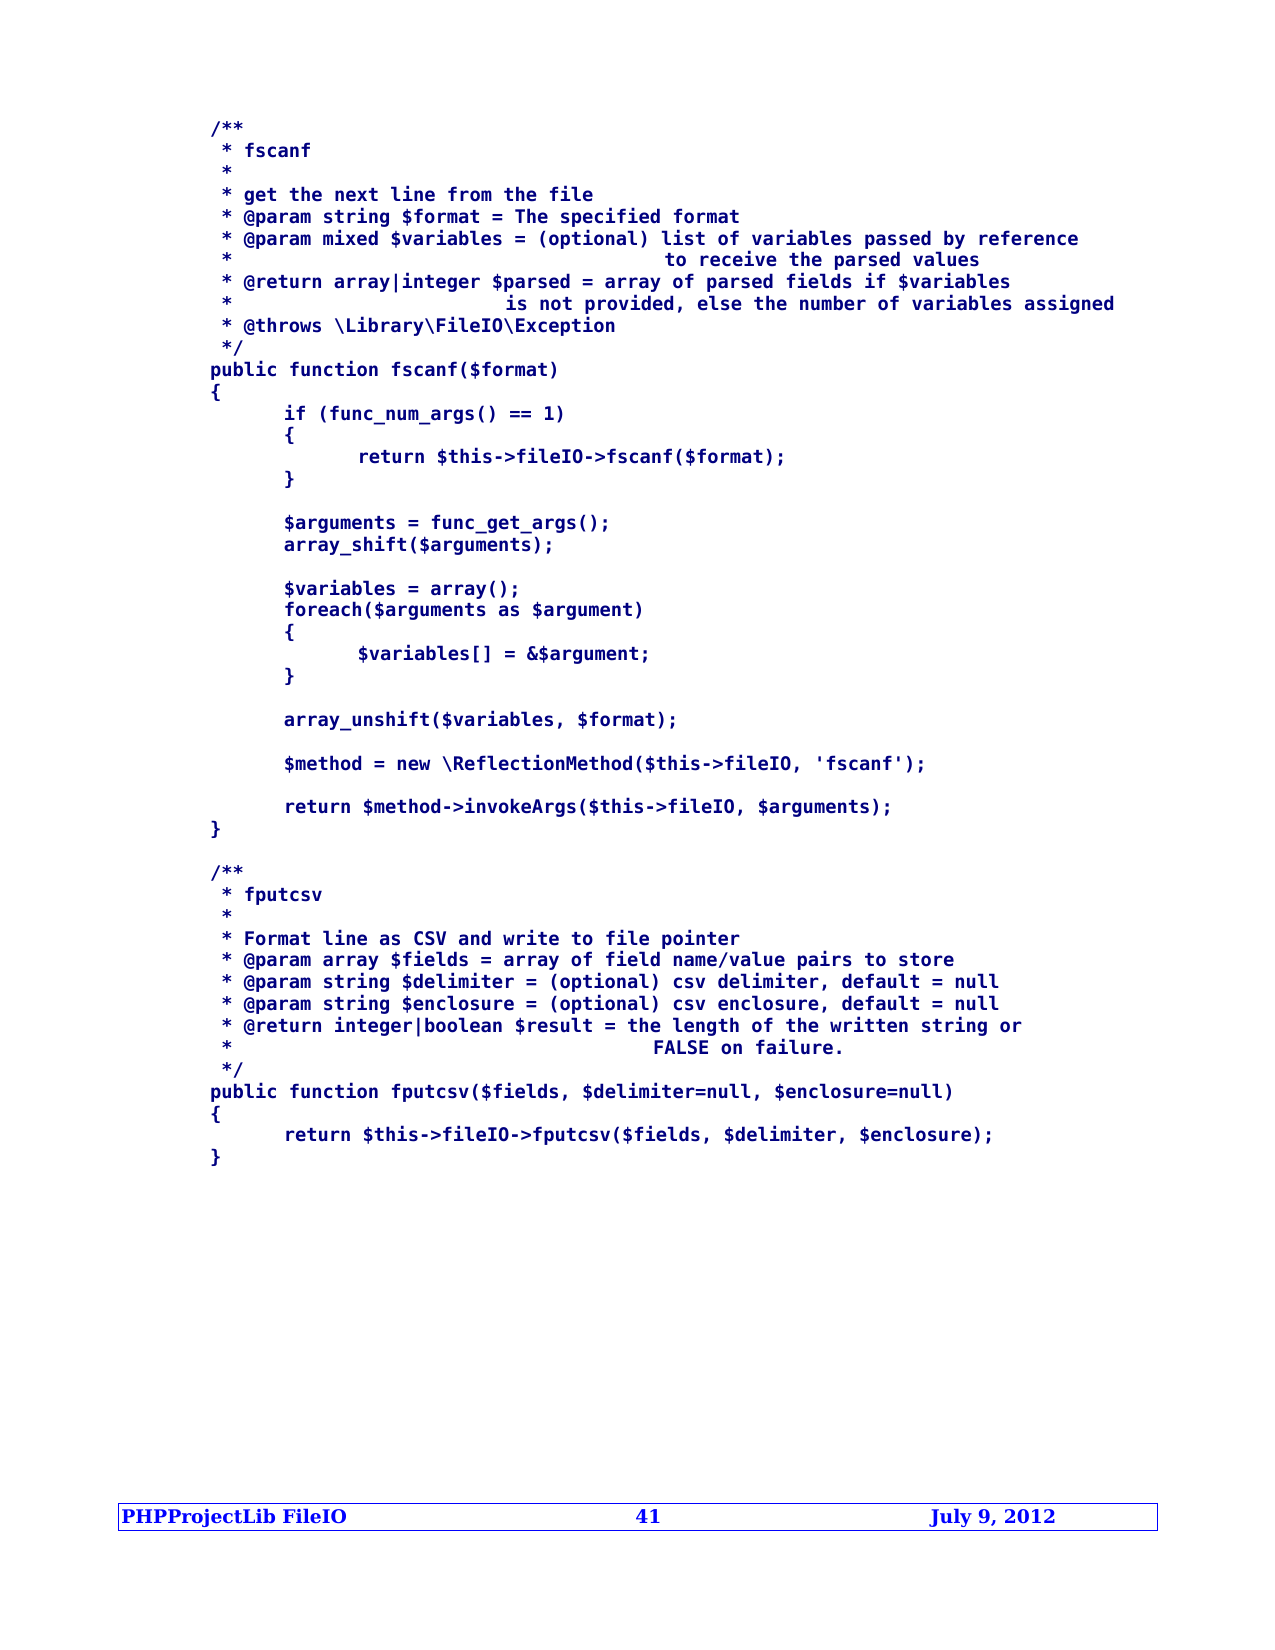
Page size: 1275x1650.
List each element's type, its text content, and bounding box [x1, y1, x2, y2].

list * fscanf [136, 140, 1157, 162]
list public function fputcsv($fields, $delimiter=null, $enclosure=null) [136, 1081, 1157, 1102]
list $method = new \ReflectionMethod($this->fileIO, 'fscanf'); [136, 752, 1157, 774]
list } [136, 468, 1157, 490]
list $variables = array(); [136, 577, 1157, 599]
list public function fscanf($format) [136, 359, 1157, 381]
list } [136, 1146, 1157, 1168]
list return $this->fileIO->fputcsv($fields, $delimiter, $enclosure); [136, 1124, 1157, 1146]
list * @return integer|boolean $result = the length of the written string or [136, 1015, 1157, 1037]
list * get the next line from the file [136, 184, 1157, 206]
list * Format line as CSV and write to file pointer [136, 927, 1157, 949]
list * @param mixed $variables = (optional) list of variables passed by reference [136, 227, 1157, 249]
list { [136, 621, 1157, 643]
list * [136, 162, 1157, 184]
list foreach($arguments as $argument) [136, 599, 1157, 621]
list * @param string $format = The specified format [136, 206, 1157, 227]
list $variables[] = &$argument; [136, 643, 1157, 665]
list /** [136, 118, 1157, 140]
list */ [136, 337, 1157, 359]
list return $this->fileIO->fscanf($format); [136, 446, 1157, 468]
list { [136, 1102, 1157, 1124]
list return $method->invokeArgs($this->fileIO, $arguments); [136, 796, 1157, 818]
list array_shift($arguments); [136, 534, 1157, 556]
list array_unshift($variables, $format); [136, 709, 1157, 731]
list } [136, 665, 1157, 687]
list * [136, 906, 1157, 927]
list { [136, 424, 1157, 446]
list * @throws \Library\FileIO\Exception [136, 315, 1157, 337]
list * to receive the parsed values [136, 249, 1157, 271]
list /** [136, 862, 1157, 884]
list } [136, 818, 1157, 840]
list $arguments = func_get_args(); [136, 512, 1157, 534]
list * @param string $delimiter = (optional) csv delimiter, default = null [136, 971, 1157, 993]
list * @param string $enclosure = (optional) csv enclosure, default = null [136, 993, 1157, 1015]
list * fputcsv [136, 884, 1157, 906]
list */ [136, 1059, 1157, 1081]
list * @param array $fields = array of field name/value pairs to store [136, 949, 1157, 971]
list if (func_num_args() == 1) [136, 402, 1157, 424]
list * is not provided, else the number of variables assigned [136, 293, 1157, 315]
list { [136, 381, 1157, 402]
list * @return array|integer $parsed = array of parsed fields if $variables [136, 271, 1157, 293]
list * FALSE on failure. [136, 1037, 1157, 1059]
